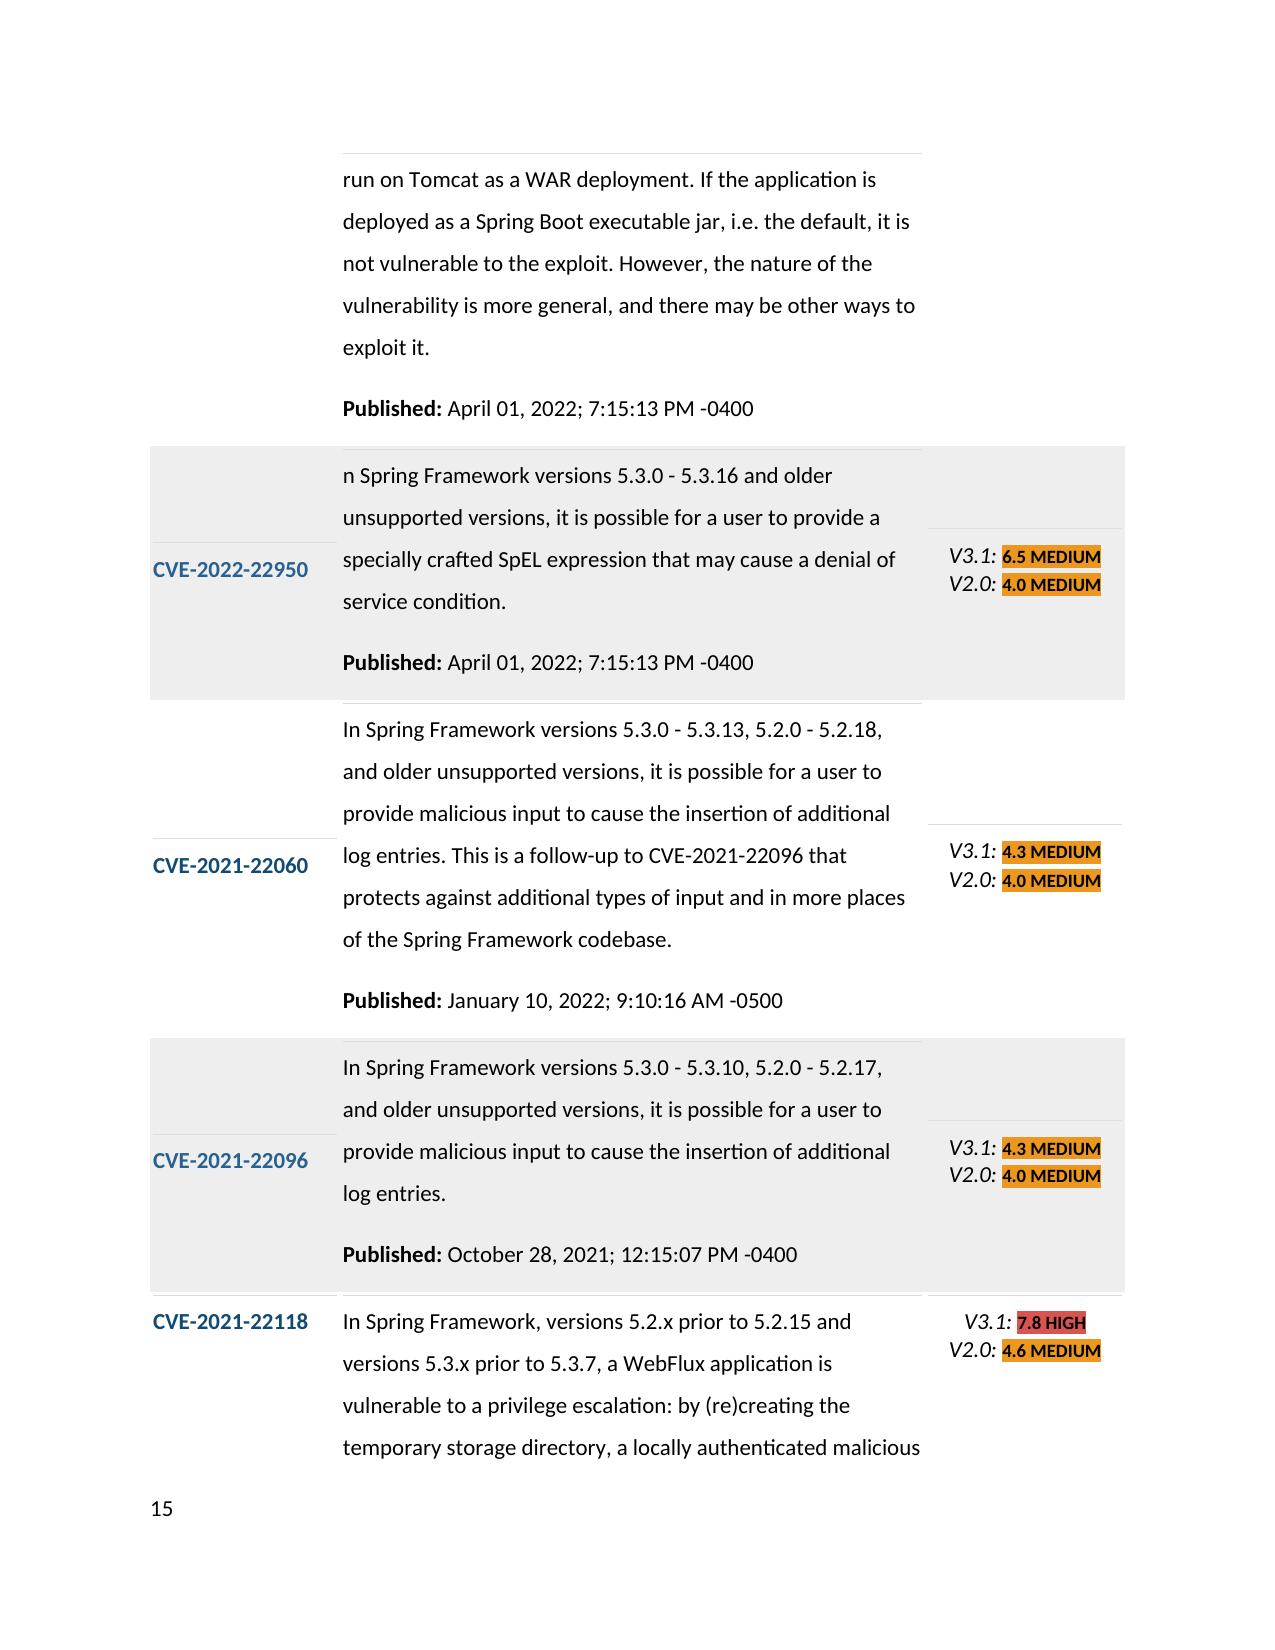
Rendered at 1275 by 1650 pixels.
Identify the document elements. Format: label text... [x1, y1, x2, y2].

table_cell In Spring Framework versions 5.3.0 - 5.3.13, 5.2.0 - 5.2.18, and older unsupported versions, it is possible for a user to provide malicious input to cause the insertion of additional log entries. This is a follow-up to CVE-2021-22096 that protects against additional types of input and in more places of the Spring Framework codebase. Published: January 10, 2022; 9:10:16 AM -0500 [340, 700, 925, 1038]
table_cell CVE-2021-22118 [150, 1292, 340, 1464]
table_cell [150, 150, 340, 446]
table_cell V3.1: 4.3 MEDIUM V2.0: 4.0 MEDIUM [925, 700, 1125, 1038]
table_cell V3.1: 4.3 MEDIUM V2.0: 4.0 MEDIUM [925, 1038, 1125, 1292]
table_cell CVE-2021-22060 [150, 700, 340, 1038]
table_cell V3.1: 7.8 HIGH V2.0: 4.6 MEDIUM [925, 1292, 1125, 1464]
table_cell n Spring Framework versions 5.3.0 - 5.3.16 and older unsupported versions, it is possible for a user to provide a specially crafted SpEL expression that may cause a denial of service condition. Published: April 01, 2022; 7:15:13 PM -0400 [340, 446, 925, 700]
table_cell run on Tomcat as a WAR deployment. If the application is deployed as a Spring Boot executable jar, i.e. the default, it is not vulnerable to the exploit. However, the nature of the vulnerability is more general, and there may be other ways to exploit it. Published: April 01, 2022; 7:15:13 PM -0400 [340, 150, 925, 446]
table_cell In Spring Framework, versions 5.2.x prior to 5.2.15 and versions 5.3.x prior to 5.3.7, a WebFlux application is vulnerable to a privilege escalation: by (re)creating the temporary storage directory, a locally authenticated malicious [340, 1292, 925, 1464]
table_cell [925, 150, 1125, 446]
table_cell V3.1: 6.5 MEDIUM V2.0: 4.0 MEDIUM [925, 446, 1125, 700]
table_cell CVE-2021-22096 [150, 1038, 340, 1292]
table_cell In Spring Framework versions 5.3.0 - 5.3.10, 5.2.0 - 5.2.17, and older unsupported versions, it is possible for a user to provide malicious input to cause the insertion of additional log entries. Published: October 28, 2021; 12:15:07 PM -0400 [340, 1038, 925, 1292]
table_cell CVE-2022-22950 [150, 446, 340, 700]
